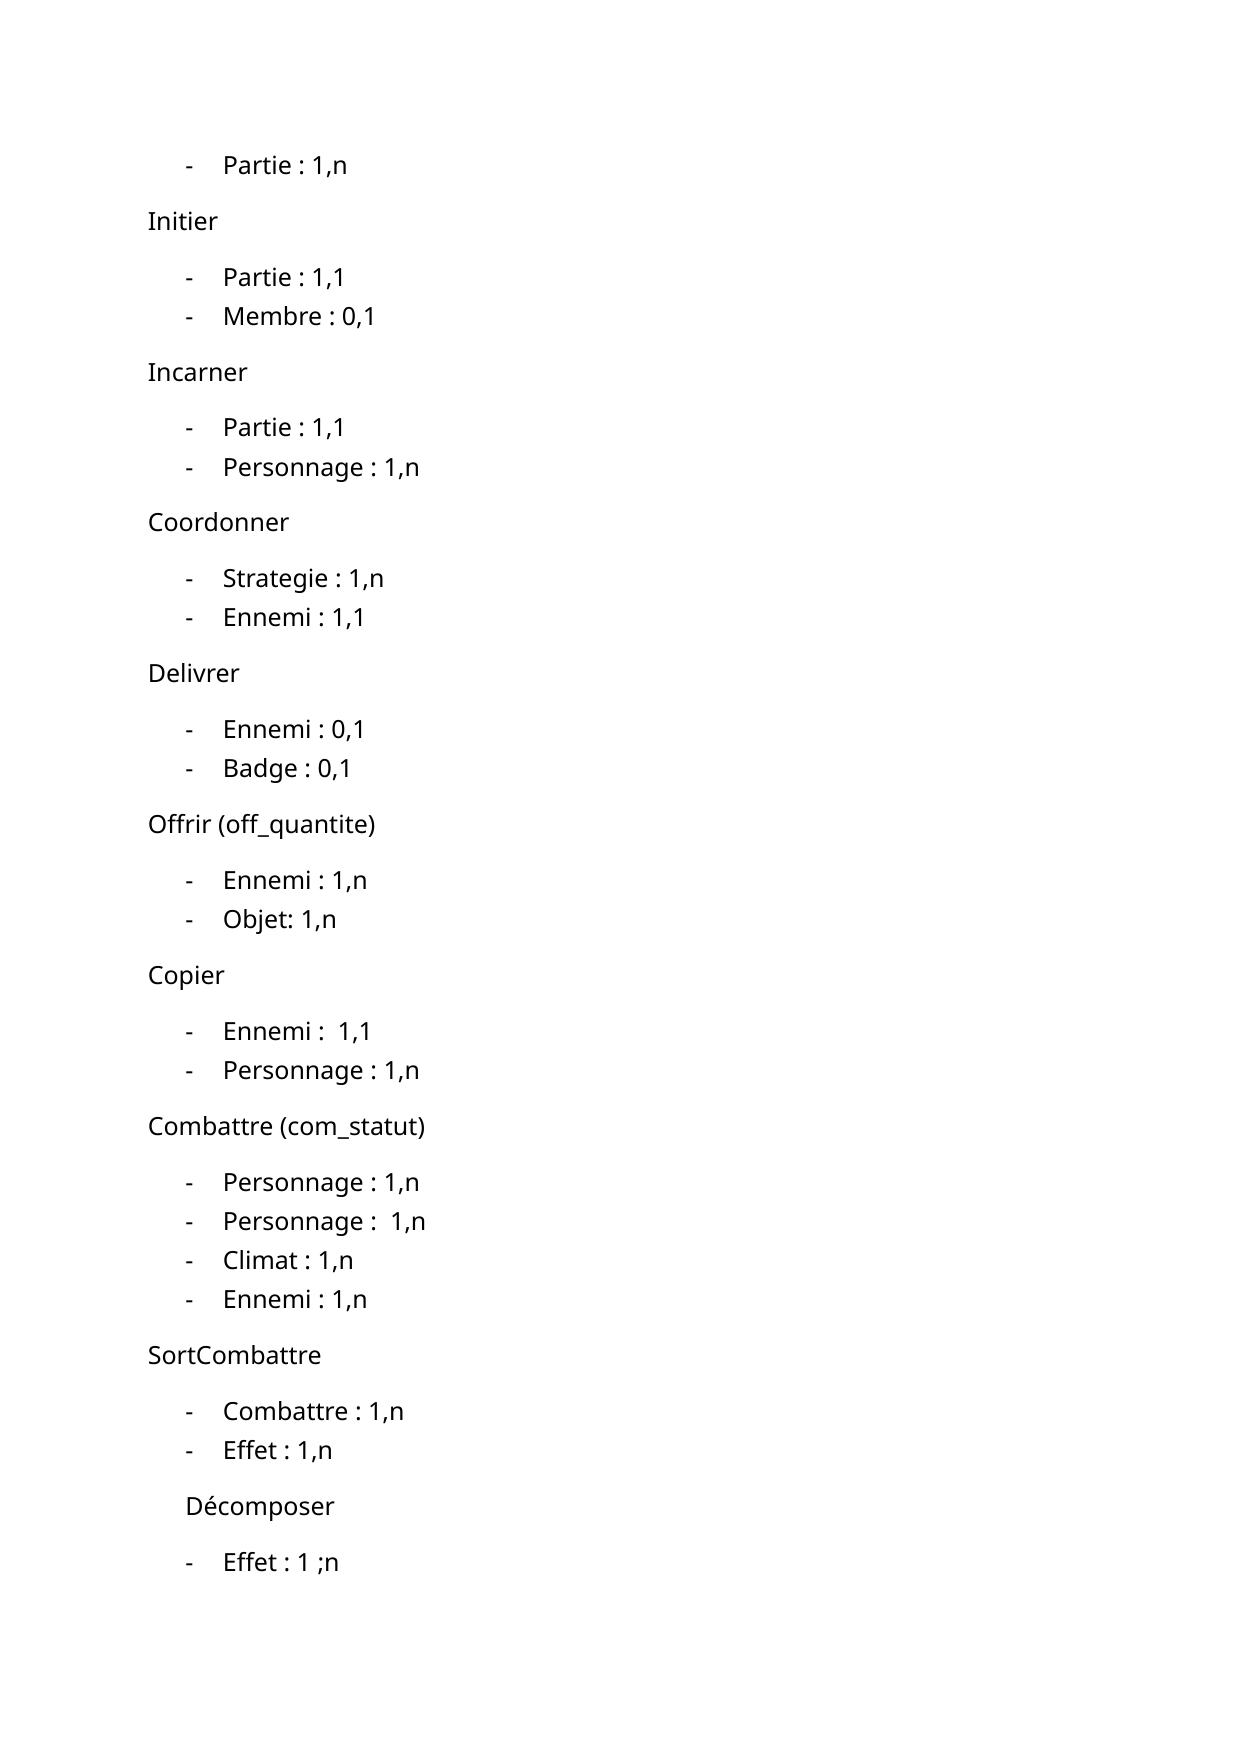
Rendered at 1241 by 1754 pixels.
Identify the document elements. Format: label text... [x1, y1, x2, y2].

list Effet : 1 ;n [185, 1544, 1093, 1578]
list Ennemi : 0,1 [185, 712, 1093, 746]
text Incarner [148, 354, 1093, 388]
list Badge : 0,1 [185, 751, 1093, 785]
list Combattre : 1,n [185, 1393, 1093, 1427]
text Initier [148, 203, 1093, 237]
list Objet: 1,n [185, 902, 1093, 936]
text Offrir (off_quantite) [148, 807, 1093, 841]
list Personnage : 1,n [185, 1203, 1093, 1237]
text SortCombattre [148, 1338, 1093, 1372]
list Membre : 0,1 [185, 298, 1093, 332]
text Décomposer [185, 1488, 1093, 1522]
text Combattre (com_statut) [148, 1108, 1093, 1142]
list Effet : 1,n [185, 1433, 1093, 1467]
list Ennemi : 1,1 [185, 600, 1093, 634]
text Delivrer [148, 656, 1093, 690]
list Partie : 1,1 [185, 410, 1093, 444]
text Copier [148, 958, 1093, 992]
list Ennemi : 1,1 [185, 1013, 1093, 1047]
text Coordonner [148, 505, 1093, 539]
list Climat : 1,n [185, 1243, 1093, 1277]
list Partie : 1,1 [185, 259, 1093, 293]
list Personnage : 1,n [185, 1164, 1093, 1198]
list Strategie : 1,n [185, 561, 1093, 595]
list Personnage : 1,n [185, 1053, 1093, 1087]
list Ennemi : 1,n [185, 863, 1093, 897]
list Personnage : 1,n [185, 449, 1093, 483]
list Partie : 1,n [185, 148, 1093, 182]
list Ennemi : 1,n [185, 1282, 1093, 1316]
